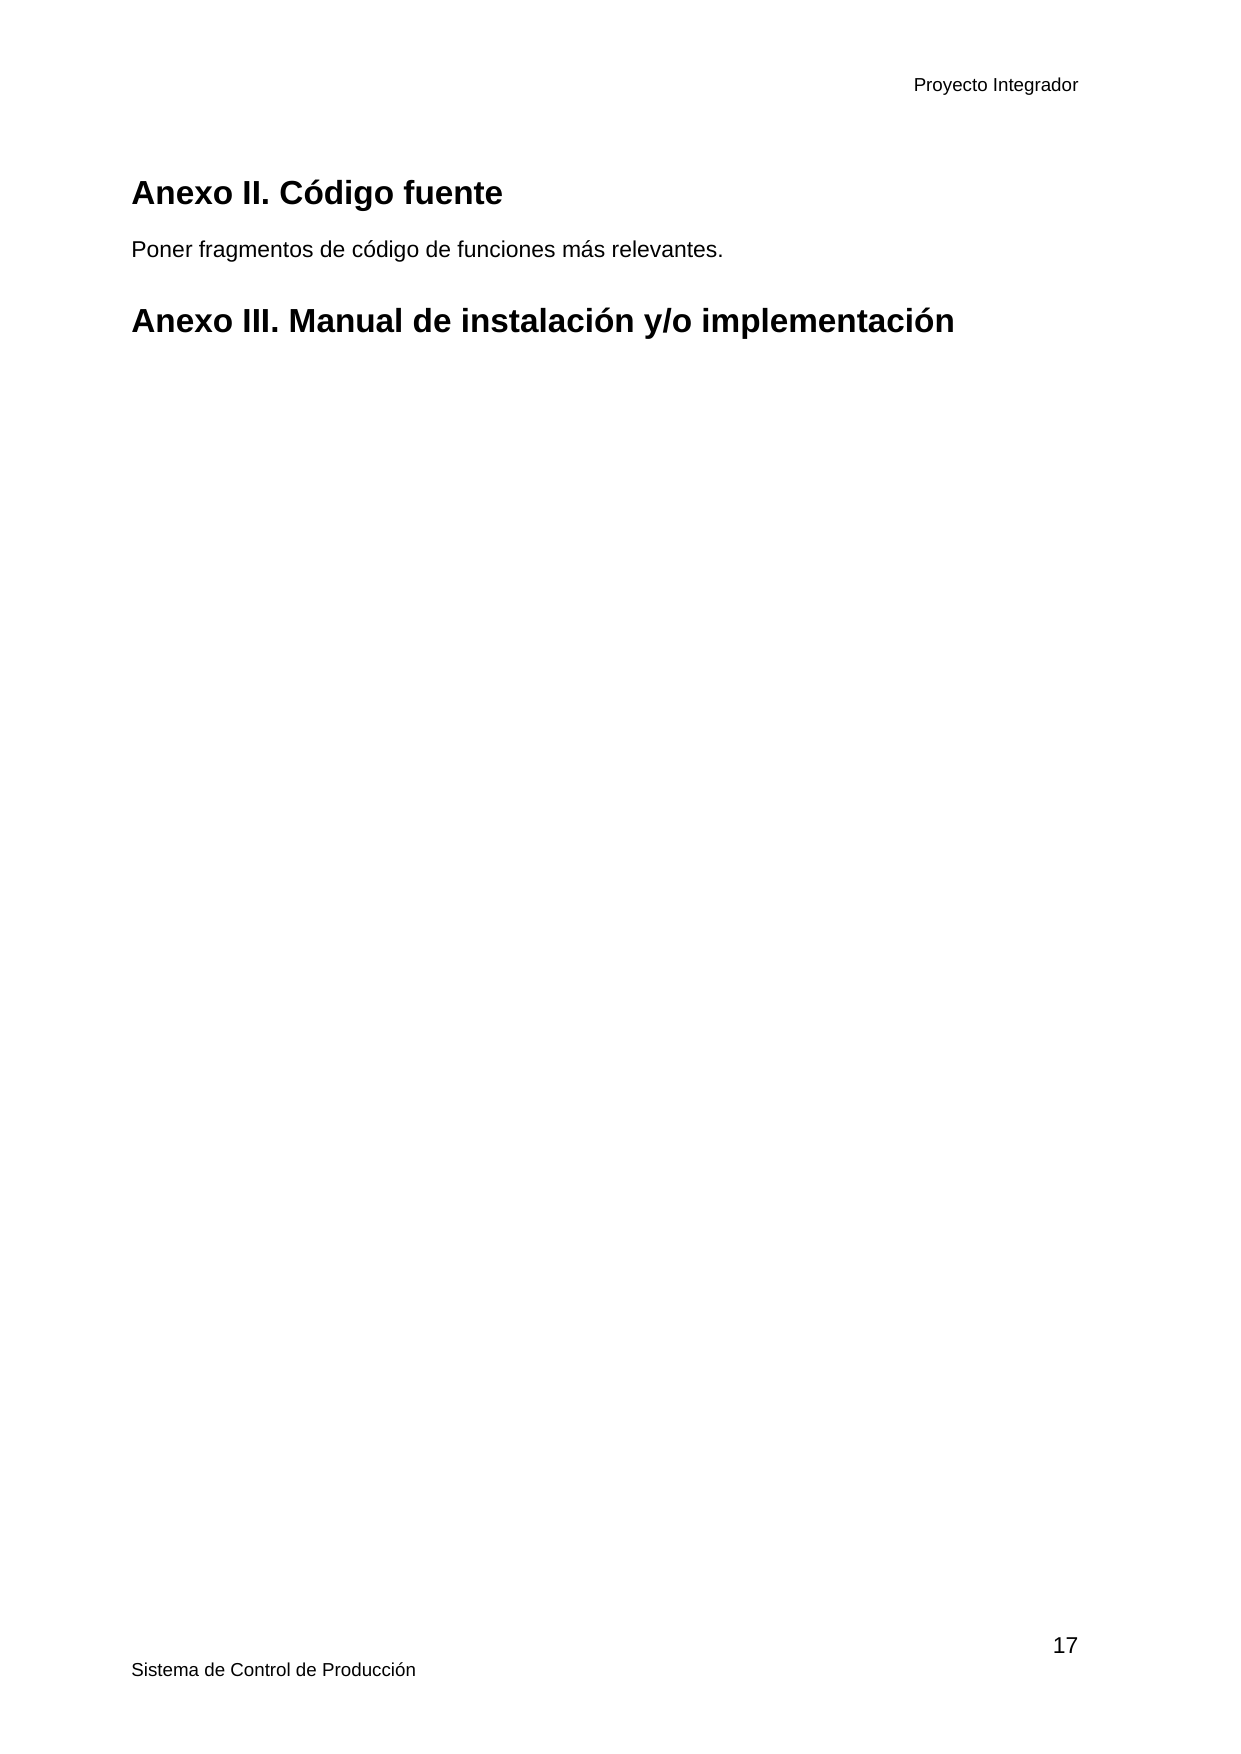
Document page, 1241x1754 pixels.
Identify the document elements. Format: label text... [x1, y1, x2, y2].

subtitle Anexo III. Manual de instalación y/o implementación [131, 301, 1078, 339]
subtitle Anexo II. Código fuente [131, 173, 1078, 211]
text Poner fragmentos de código de funciones más relevantes. [131, 236, 1078, 262]
